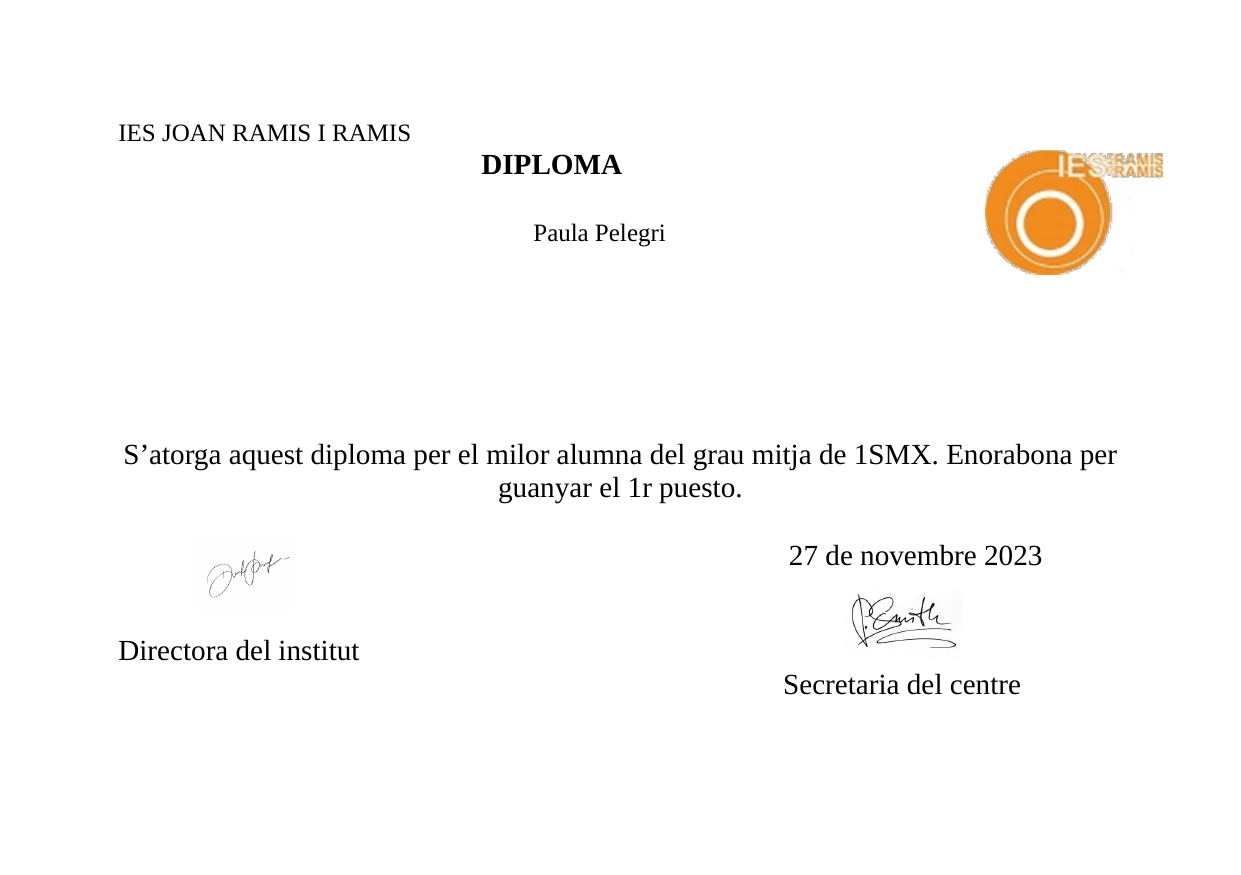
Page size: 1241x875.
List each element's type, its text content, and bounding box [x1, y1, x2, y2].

picture [985, 150, 1164, 275]
text Directora del institut [118, 633, 1122, 667]
picture [842, 582, 963, 661]
text Paula Pelegri [378, 218, 821, 247]
text DIPLOMA [118, 147, 1122, 180]
text Secretaria del centre [118, 667, 1122, 701]
text IES JOAN RAMIS I RAMIS [118, 118, 1122, 147]
text [118, 538, 194, 571]
picture [194, 535, 295, 614]
text 27 de novembre 2023 [295, 538, 1122, 571]
text S’atorga aquest diploma per el milor alumna del grau mitja de 1SMX. Enorabona per guanyar el 1r puesto. [118, 180, 1122, 504]
